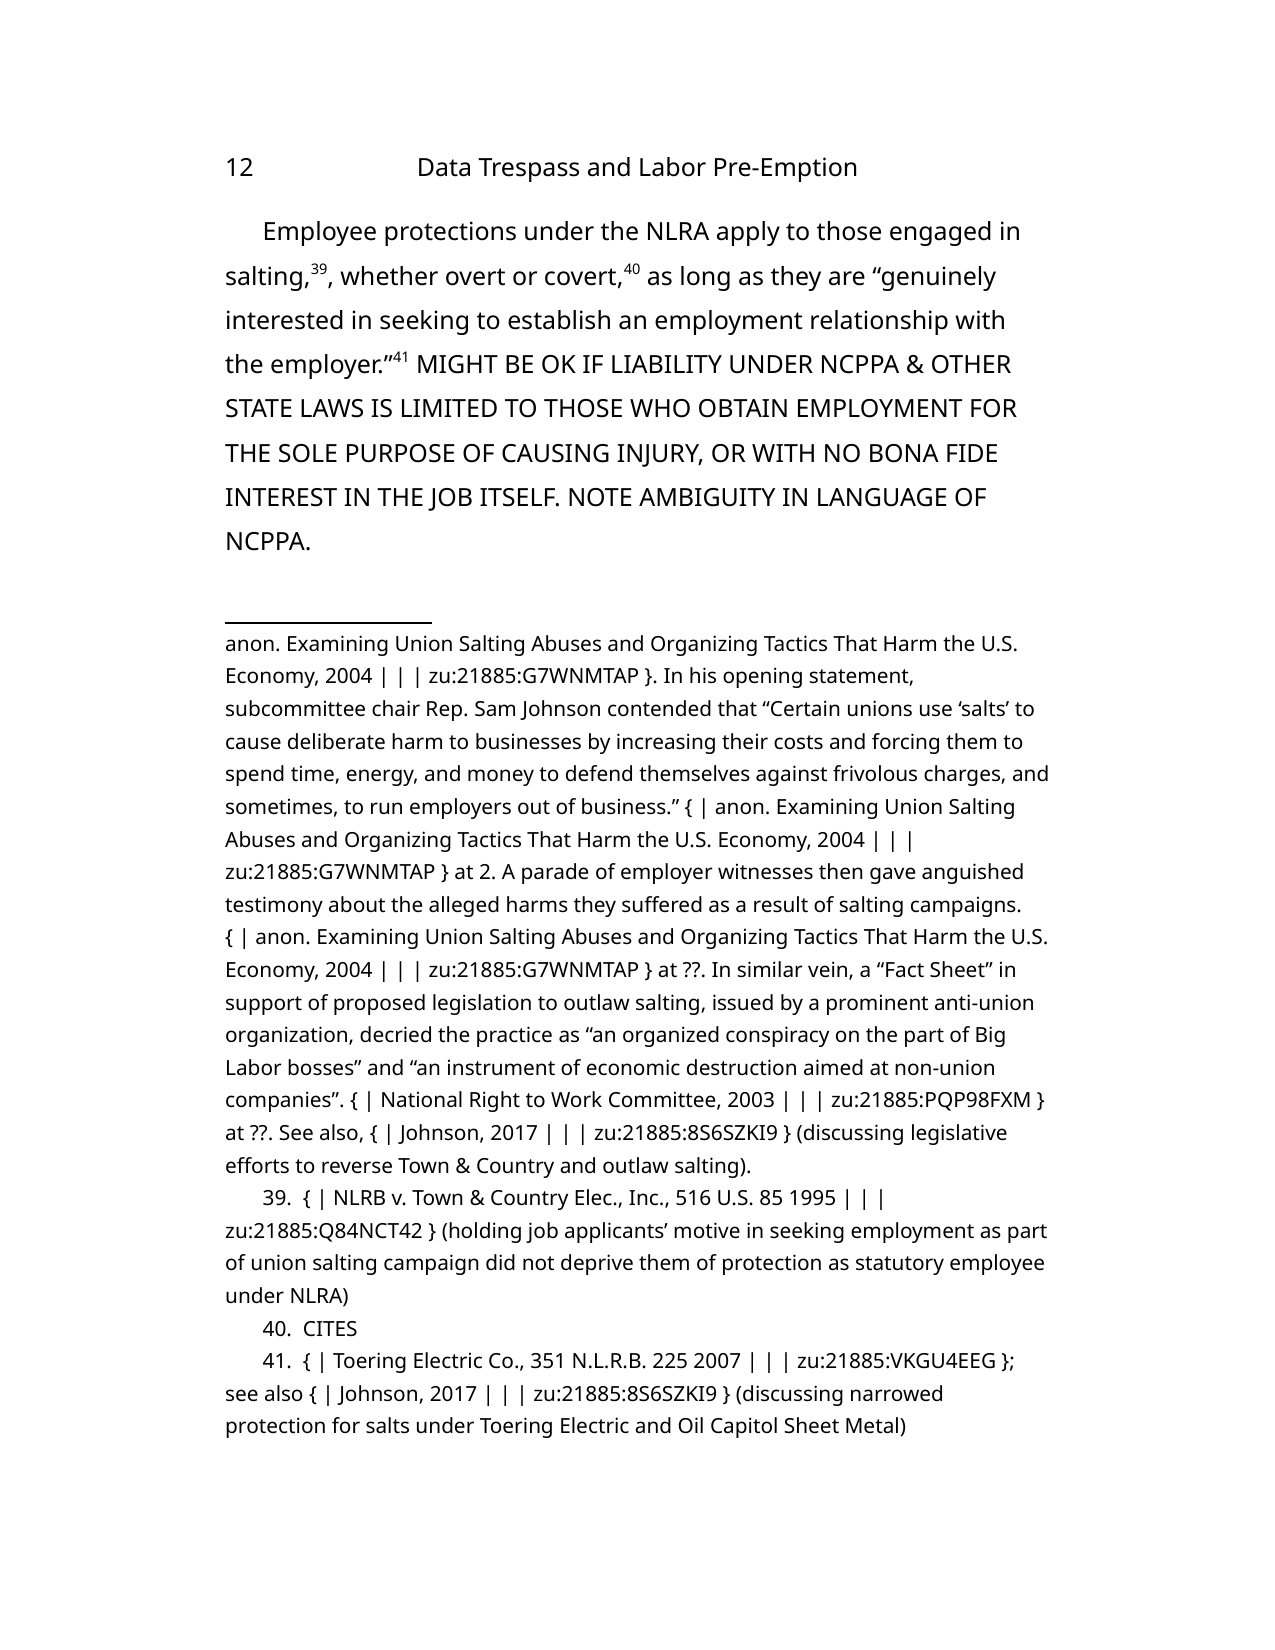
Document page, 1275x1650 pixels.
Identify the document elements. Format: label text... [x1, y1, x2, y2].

text anon. Examining Union Salting Abuses and Organizing Tactics That Harm the U.S. Economy, 2004 | | | zu:21885:G7WNMTAP }. In his opening statement, subcommittee chair Rep. Sam Johnson contended that “Certain unions use ‘salts’ to cause deliberate harm to businesses by increasing their costs and forcing them to spend time, energy, and money to defend themselves against frivolous charges, and sometimes, to run employers out of business.” { | anon. Examining Union Salting Abuses and Organizing Tactics That Harm the U.S. Economy, 2004 | | | zu:21885:G7WNMTAP } at 2. A parade of employer witnesses then gave anguished testimony about the alleged harms they suffered as a result of salting campaigns. { | anon. Examining Union Salting Abuses and Organizing Tactics That Harm the U.S. Economy, 2004 | | | zu:21885:G7WNMTAP } at ??. In similar vein, a “Fact Sheet” in support of proposed legislation to outlaw salting, issued by a prominent anti-union organization, decried the practice as “an organized conspiracy on the part of Big Labor bosses” and “an instrument of economic destruction aimed at non-union companies”. { | National Right to Work Committee, 2003 | | | zu:21885:PQP98FXM } at ??. See also, { | Johnson, 2017 | | | zu:21885:8S6SZKI9 } (discussing legislative efforts to reverse Town & Country and outlaw salting). [225, 629, 1050, 1179]
text CITES [225, 1314, 1050, 1342]
text { | NLRB v. Town & Country Elec., Inc., 516 U.S. 85 1995 | | | zu:21885:Q84NCT42 } (holding job applicants’ motive in seeking employment as part of union salting campaign did not deprive them of protection as statutory employee under NLRA) [225, 1183, 1050, 1309]
text { | Toering Electric Co., 351 N.L.R.B. 225 2007 | | | zu:21885:VKGU4EEG }; see also { | Johnson, 2017 | | | zu:21885:8S6SZKI9 } (discussing narrowed protection for salts under Toering Electric and Oil Capitol Sheet Metal) [225, 1346, 1050, 1440]
text Employee protections under the NLRA apply to those engaged in salting,, whether overt or covert, as long as they are “genuinely interested in seeking to establish an employment relationship with the employer.” MIGHT BE OK IF LIABILITY UNDER NCPPA & OTHER STATE LAWS IS LIMITED TO THOSE WHO OBTAIN EMPLOYMENT FOR THE SOLE PURPOSE OF CAUSING INJURY, OR WITH NO BONA FIDE INTEREST IN THE JOB ITSELF. NOTE AMBIGUITY IN LANGUAGE OF NCPPA. [225, 214, 1050, 558]
